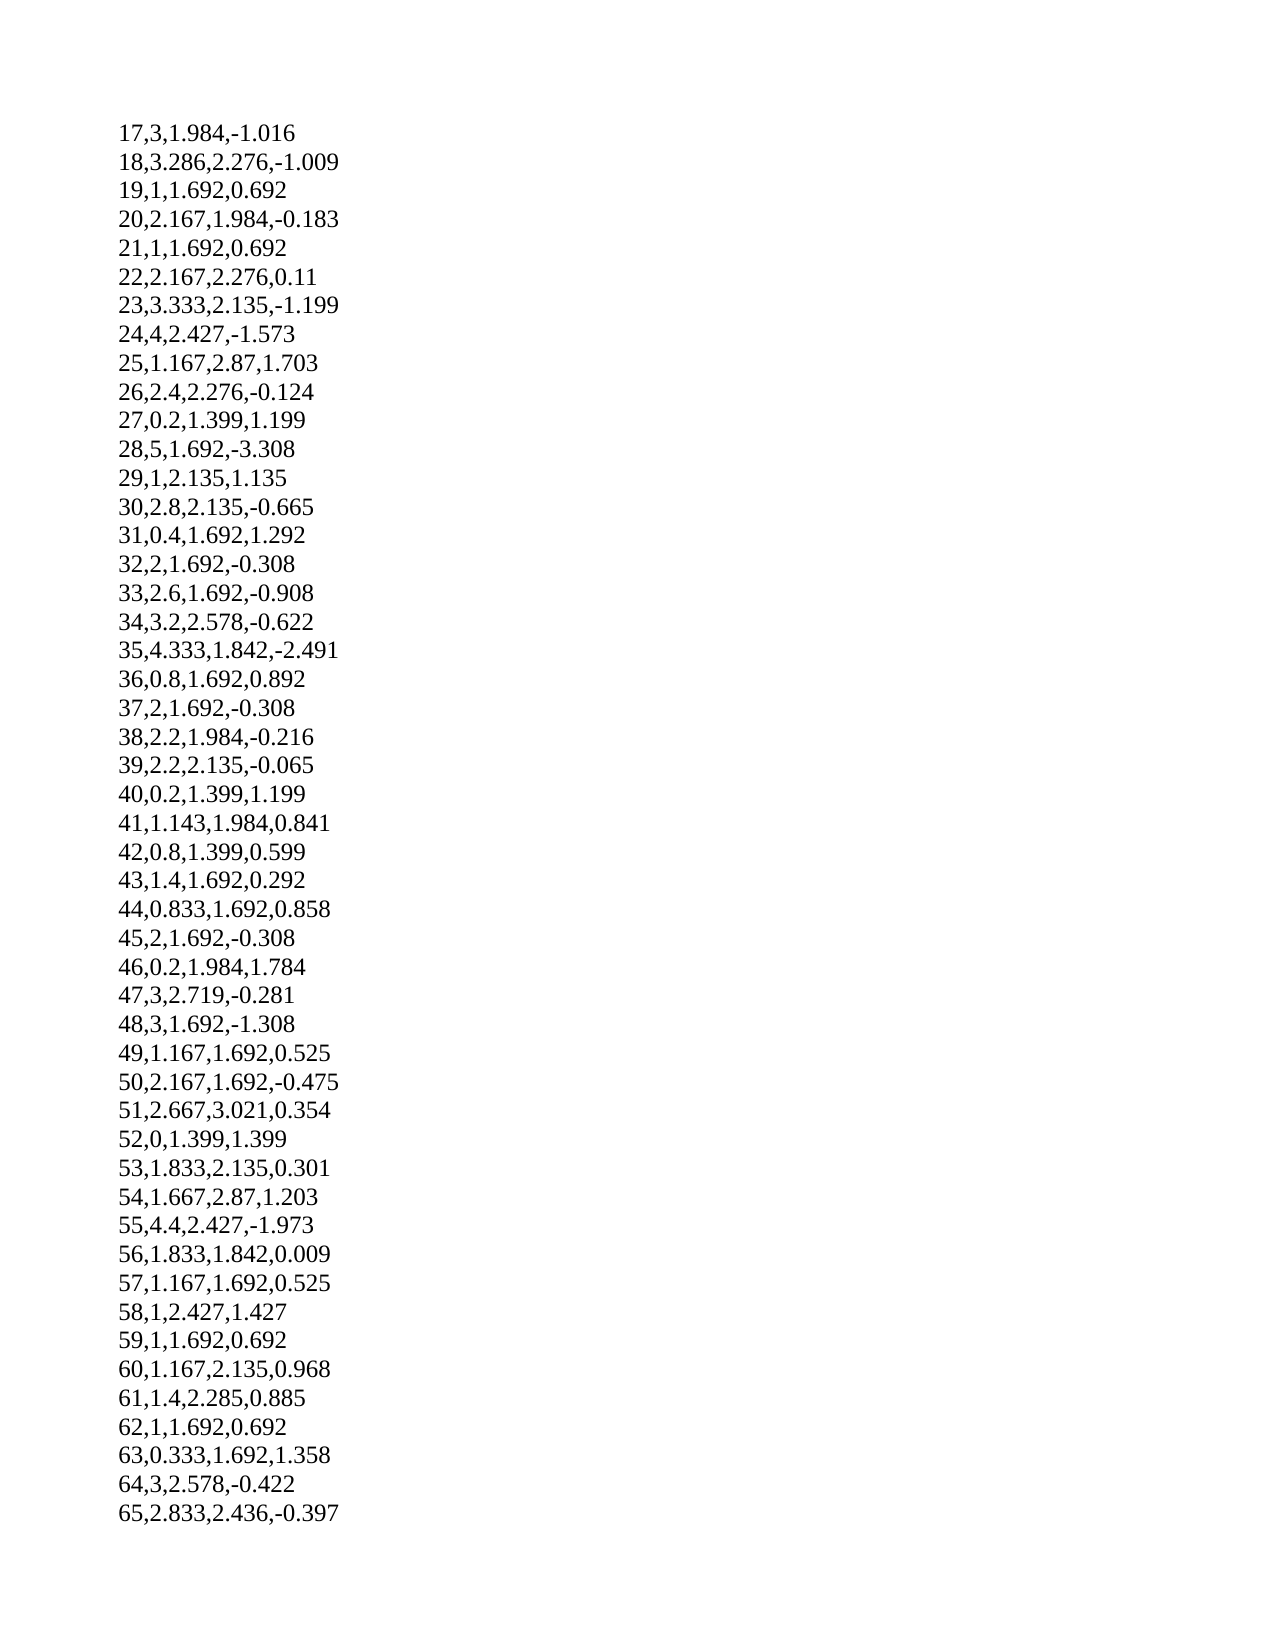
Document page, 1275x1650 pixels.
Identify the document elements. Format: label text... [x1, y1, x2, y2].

text 17,3,1.984,-1.016 [118, 118, 1157, 147]
text 18,3.286,2.276,-1.009 [118, 147, 1157, 176]
text 37,2,1.692,-0.308 [118, 693, 1157, 722]
text 48,3,1.692,-1.308 [118, 1009, 1157, 1038]
text 42,0.8,1.399,0.599 [118, 837, 1157, 866]
text 53,1.833,2.135,0.301 [118, 1153, 1157, 1182]
text 21,1,1.692,0.692 [118, 233, 1157, 262]
text 20,2.167,1.984,-0.183 [118, 204, 1157, 233]
text 52,0,1.399,1.399 [118, 1124, 1157, 1153]
text 30,2.8,2.135,-0.665 [118, 492, 1157, 521]
text 26,2.4,2.276,-0.124 [118, 377, 1157, 406]
text 61,1.4,2.285,0.885 [118, 1383, 1157, 1412]
text 24,4,2.427,-1.573 [118, 319, 1157, 348]
text 43,1.4,1.692,0.292 [118, 866, 1157, 894]
text 46,0.2,1.984,1.784 [118, 952, 1157, 981]
text 55,4.4,2.427,-1.973 [118, 1211, 1157, 1239]
text 54,1.667,2.87,1.203 [118, 1182, 1157, 1211]
text 64,3,2.578,-0.422 [118, 1469, 1157, 1498]
text 65,2.833,2.436,-0.397 [118, 1498, 1157, 1527]
text 51,2.667,3.021,0.354 [118, 1096, 1157, 1124]
text 50,2.167,1.692,-0.475 [118, 1067, 1157, 1096]
text 35,4.333,1.842,-2.491 [118, 636, 1157, 664]
text 62,1,1.692,0.692 [118, 1412, 1157, 1441]
text 32,2,1.692,-0.308 [118, 549, 1157, 578]
text 44,0.833,1.692,0.858 [118, 894, 1157, 923]
text 57,1.167,1.692,0.525 [118, 1268, 1157, 1297]
text 22,2.167,2.276,0.11 [118, 262, 1157, 291]
text 36,0.8,1.692,0.892 [118, 664, 1157, 693]
text 49,1.167,1.692,0.525 [118, 1038, 1157, 1067]
text 28,5,1.692,-3.308 [118, 434, 1157, 463]
text 56,1.833,1.842,0.009 [118, 1239, 1157, 1268]
text 59,1,1.692,0.692 [118, 1326, 1157, 1354]
text 29,1,2.135,1.135 [118, 463, 1157, 492]
text 25,1.167,2.87,1.703 [118, 348, 1157, 377]
text 60,1.167,2.135,0.968 [118, 1354, 1157, 1383]
text 39,2.2,2.135,-0.065 [118, 751, 1157, 779]
text 27,0.2,1.399,1.199 [118, 406, 1157, 434]
text 31,0.4,1.692,1.292 [118, 521, 1157, 549]
text 47,3,2.719,-0.281 [118, 981, 1157, 1009]
text 45,2,1.692,-0.308 [118, 923, 1157, 952]
text 63,0.333,1.692,1.358 [118, 1441, 1157, 1469]
text 41,1.143,1.984,0.841 [118, 808, 1157, 837]
text 33,2.6,1.692,-0.908 [118, 578, 1157, 607]
text 19,1,1.692,0.692 [118, 176, 1157, 204]
text 34,3.2,2.578,-0.622 [118, 607, 1157, 636]
text 23,3.333,2.135,-1.199 [118, 291, 1157, 319]
text 40,0.2,1.399,1.199 [118, 779, 1157, 808]
text 38,2.2,1.984,-0.216 [118, 722, 1157, 751]
text 58,1,2.427,1.427 [118, 1297, 1157, 1326]
